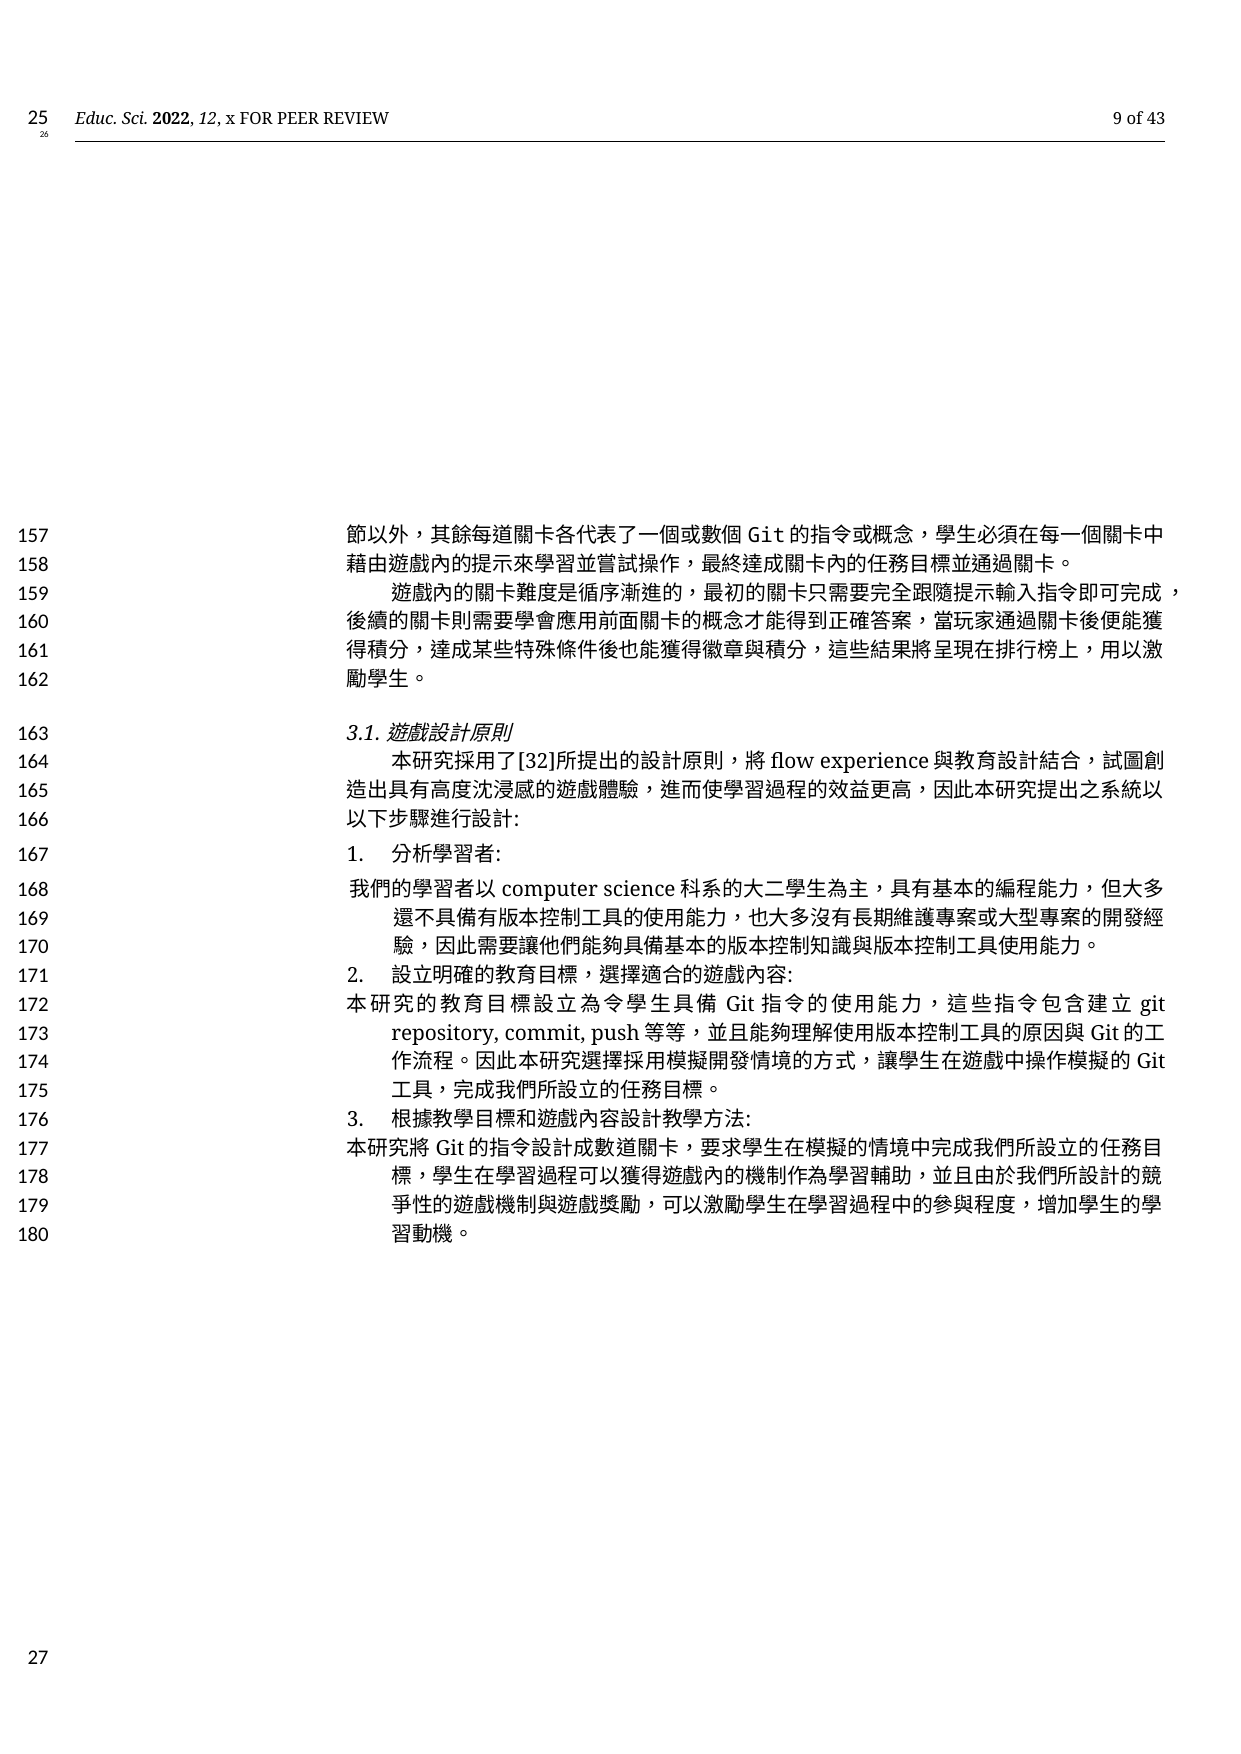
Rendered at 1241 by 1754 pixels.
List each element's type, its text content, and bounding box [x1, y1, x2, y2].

text 本研究的教育目標設立為令學生具備Git指令的使用能力，這些指令包含建立git repository, commit, push等等，並且能夠理解使用版本控制工具的原因與Git的工作流程。因此本研究選擇採用模擬開發情境的方式，讓學生在遊戲中操作模擬的Git工具，完成我們所設立的任務目標。 [347, 988, 1165, 1104]
list 設立明確的教育目標，選擇適合的遊戲內容: [347, 960, 1165, 988]
text 本研究採用了[32]所提出的設計原則，將flow experience與教育設計結合，試圖創造出具有高度沈浸感的遊戲體驗，進而使學習過程的效益更高，因此本研究提出之系統以以下步驟進行設計: [347, 746, 1165, 832]
text 我們的學習者以computer science科系的大二學生為主，具有基本的編程能力，但大多還不具備有版本控制工具的使用能力，也大多沒有長期維護專案或大型專案的開發經驗，因此需要讓他們能夠具備基本的版本控制知識與版本控制工具使用能力。 [349, 873, 1165, 960]
list 根據教學目標和遊戲內容設計教學方法: [347, 1104, 1165, 1132]
subtitle 3.1. 遊戲設計原則 [347, 717, 1165, 746]
text 本研究將Git的指令設計成數道關卡，要求學生在模擬的情境中完成我們所設立的任務目標，學生在學習過程可以獲得遊戲內的機制作為學習輔助，並且由於我們所設計的競爭性的遊戲機制與遊戲獎勵，可以激勵學生在學習過程中的參與程度，增加學生的學習動機。 [347, 1132, 1165, 1247]
text 遊戲內的關卡難度是循序漸進的，最初的關卡只需要完全跟隨提示輸入指令即可完成，後續的關卡則需要學會應用前面關卡的概念才能得到正確答案，當玩家通過關卡後便能獲得積分，達成某些特殊條件後也能獲得徽章與積分，這些結果將呈現在排行榜上，用以激勵學生。 [347, 577, 1165, 692]
list 分析學習者: [347, 838, 1165, 867]
text 節以外，其餘每道關卡各代表了一個或數個Git的指令或概念，學生必須在每一個關卡中藉由遊戲內的提示來學習並嘗試操作，最終達成關卡內的任務目標並通過關卡。 [347, 520, 1165, 577]
